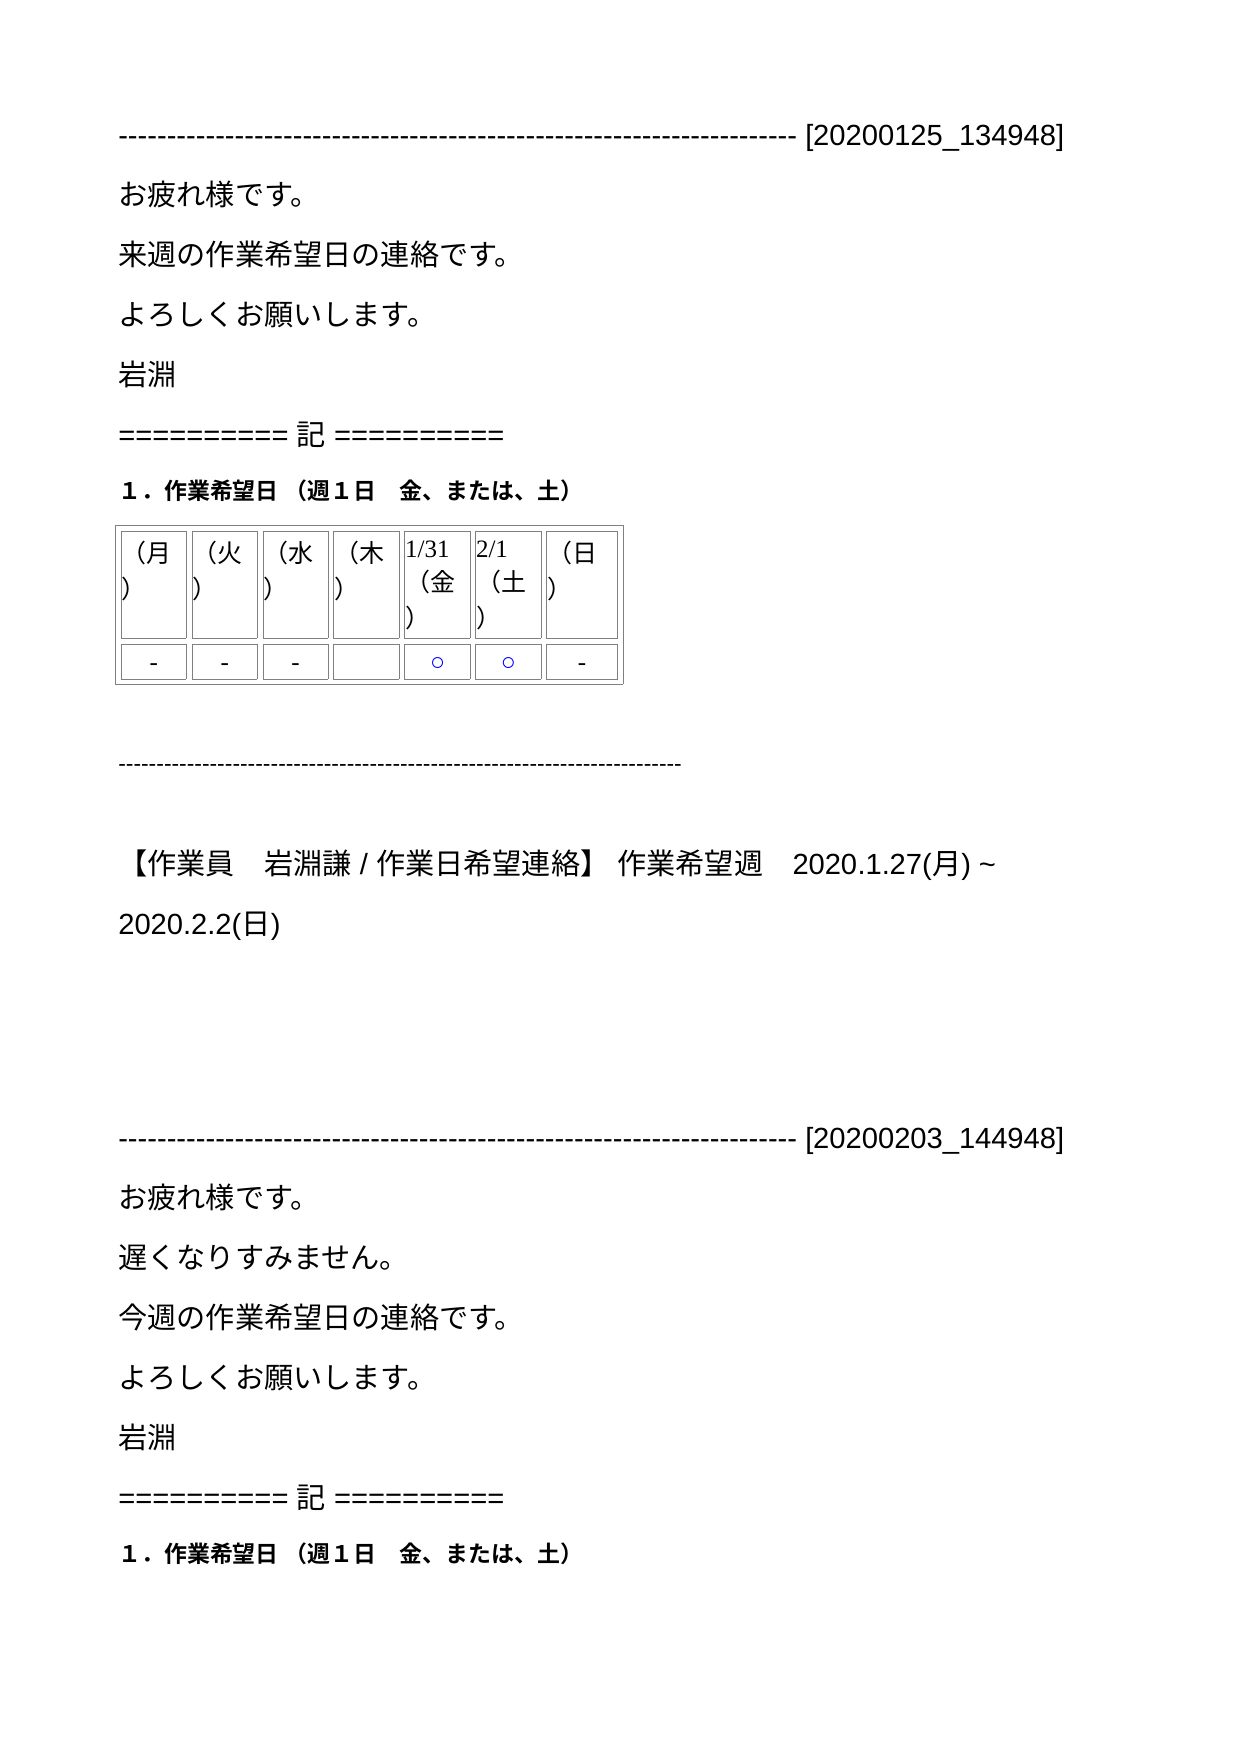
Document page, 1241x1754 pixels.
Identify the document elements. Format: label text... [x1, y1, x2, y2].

text 【作業員 岩淵謙 / 作業日希望連絡】 作業希望週 2020.1.27(月) ~ 2020.2.2(日) [118, 847, 1122, 941]
text 来週の作業希望日の連絡です。 [118, 238, 1122, 272]
text ---------------------------------------------------------------------- [20200203_144948] [118, 1121, 1122, 1154]
table_cell - [189, 638, 260, 678]
table_cell - [118, 638, 189, 678]
table_cell - [544, 638, 620, 678]
text -------------------------------------------------------------------------- [118, 750, 1122, 777]
text １．作業希望日 （週１日 金、または、土） [118, 1541, 1122, 1567]
text ========== 記 ========== [118, 1481, 1122, 1514]
table_header （水） [260, 526, 331, 638]
table_cell - [264, 645, 328, 678]
table_cell - [193, 645, 257, 678]
table_header 2/1（土） [473, 526, 544, 638]
text ---------------------------------------------------------------------- [20200125_134948] [118, 118, 1122, 152]
text 遅くなりすみません。 [118, 1241, 1122, 1274]
text １．作業希望日 （週１日 金、または、土） [118, 478, 1122, 504]
table_header （木） [331, 526, 402, 638]
table_header 1/31（金） [402, 526, 473, 638]
text 今週の作業希望日の連絡です。 [118, 1301, 1122, 1334]
text お疲れ様です。 [118, 1181, 1122, 1214]
table_cell [334, 645, 399, 678]
table_cell ○ [402, 638, 473, 678]
table_cell - [122, 645, 186, 678]
table_header （日） [544, 526, 620, 638]
table_cell - [547, 645, 617, 678]
table_cell - [260, 638, 331, 678]
table_cell ○ [473, 638, 544, 678]
text お疲れ様です。 [118, 178, 1122, 212]
text 岩淵 [118, 358, 1122, 392]
table_header （火） [189, 526, 260, 638]
table_header （月） [118, 526, 189, 638]
text よろしくお願いします。 [118, 298, 1122, 332]
text 岩淵 [118, 1421, 1122, 1454]
text ========== 記 ========== [118, 418, 1122, 452]
table_cell [331, 638, 402, 678]
text よろしくお願いします。 [118, 1361, 1122, 1394]
